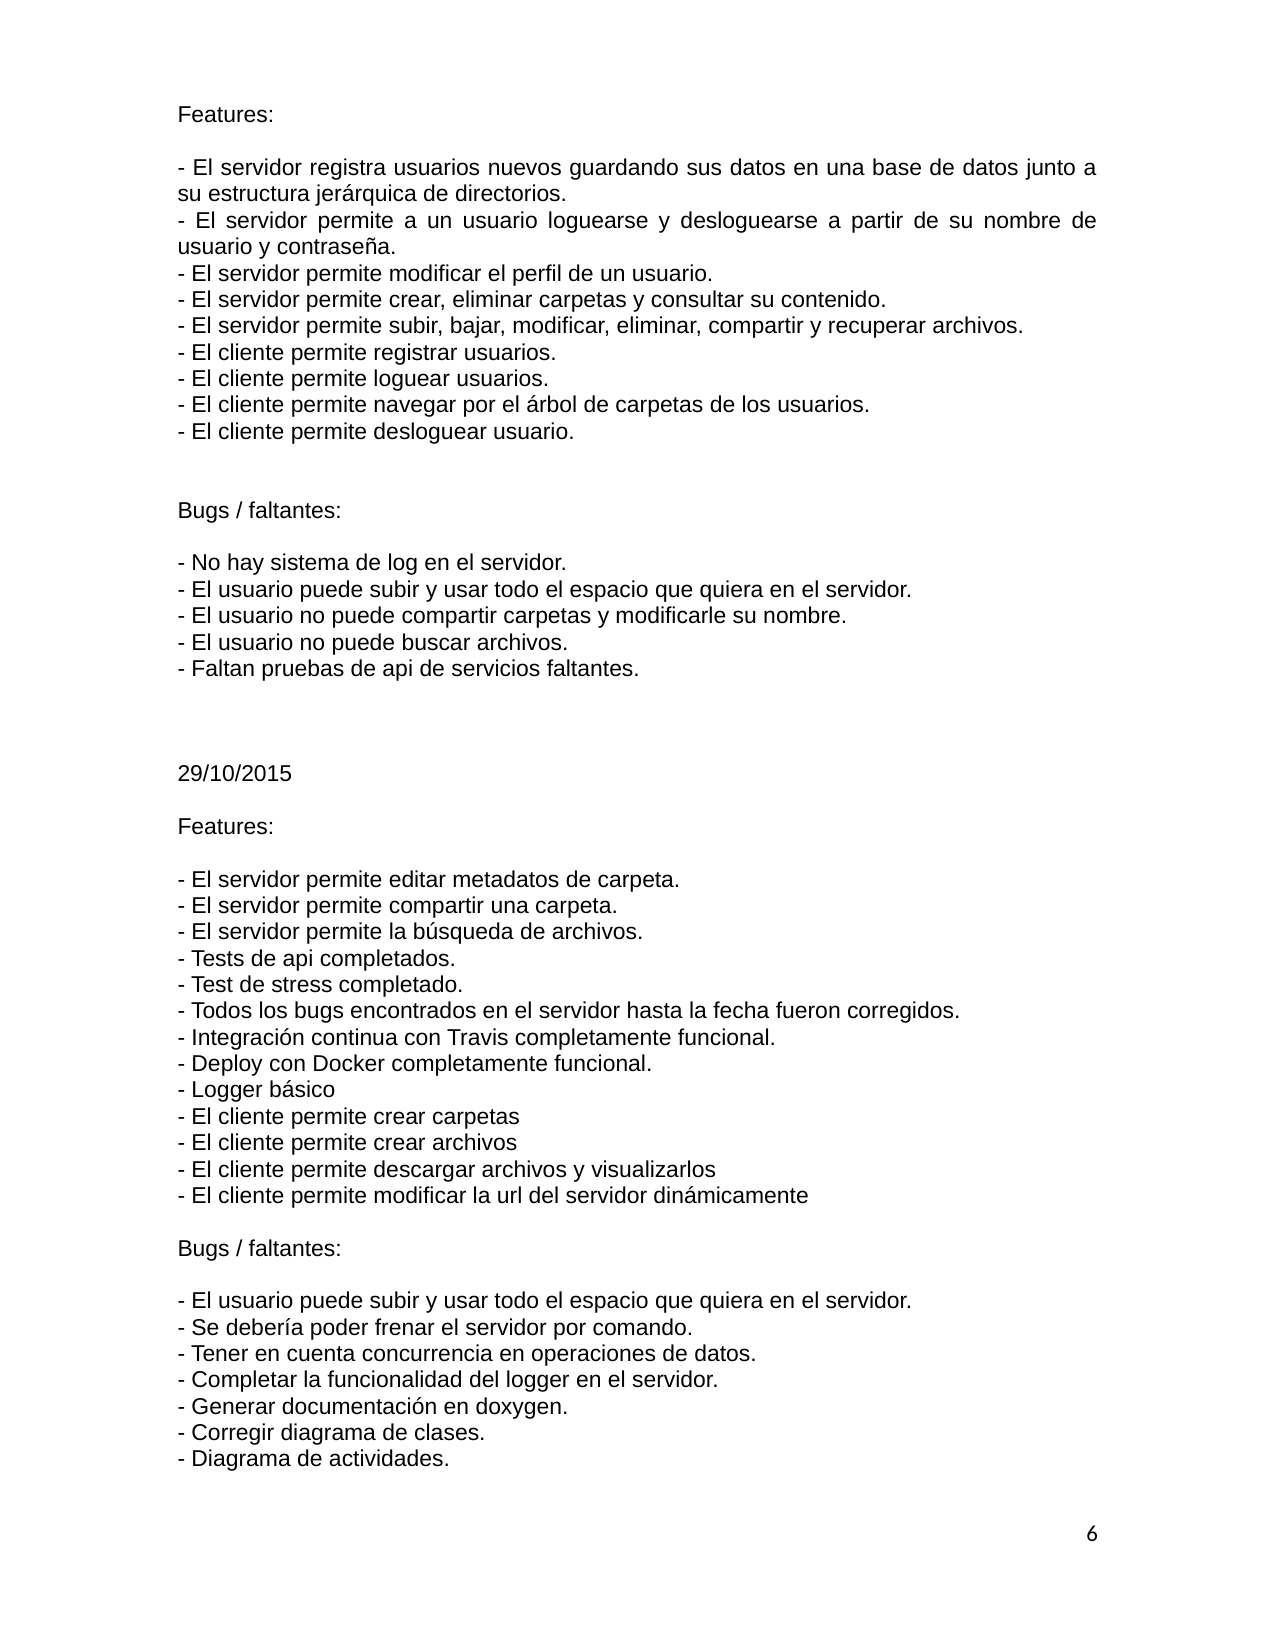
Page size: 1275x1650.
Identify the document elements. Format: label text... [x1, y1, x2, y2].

text 29/10/2015 [177, 760, 1098, 787]
text - Se debería poder frenar el servidor por comando. [177, 1314, 1098, 1340]
text - No hay sistema de log en el servidor. [177, 549, 1098, 576]
text - El servidor permite modificar el perfil de un usuario. [177, 259, 1098, 286]
text - El servidor permite editar metadatos de carpeta. [177, 866, 1098, 892]
text - El usuario no puede compartir carpetas y modificarle su nombre. [177, 602, 1098, 628]
text - Integración continua con Travis completamente funcional. [177, 1024, 1098, 1050]
text - El cliente permite registrar usuarios. [177, 338, 1098, 365]
text Bugs / faltantes: [177, 1234, 1098, 1261]
text - Diagrama de actividades. [177, 1445, 1098, 1472]
text - El cliente permite descargar archivos y visualizarlos [177, 1156, 1098, 1182]
text - Deploy con Docker completamente funcional. [177, 1050, 1098, 1076]
text - Faltan pruebas de api de servicios faltantes. [177, 655, 1098, 681]
text - Tests de api completados. [177, 945, 1098, 971]
text - El servidor permite compartir una carpeta. [177, 892, 1098, 918]
text Features: [177, 101, 1098, 128]
text - Tener en cuenta concurrencia en operaciones de datos. [177, 1340, 1098, 1366]
text - Corregir diagrama de clases. [177, 1419, 1098, 1445]
text - El usuario no puede buscar archivos. [177, 628, 1098, 655]
text - El cliente permite navegar por el árbol de carpetas de los usuarios. [177, 391, 1098, 418]
text - El usuario puede subir y usar todo el espacio que quiera en el servidor. [177, 1287, 1098, 1314]
text - El cliente permite desloguear usuario. [177, 418, 1098, 444]
text - Completar la funcionalidad del logger en el servidor. [177, 1366, 1098, 1393]
text - El usuario puede subir y usar todo el espacio que quiera en el servidor. [177, 576, 1098, 602]
text - El cliente permite crear carpetas [177, 1103, 1098, 1129]
text - Test de stress completado. [177, 971, 1098, 997]
text - El servidor registra usuarios nuevos guardando sus datos en una base de datos junto a su estructura jerárquica de directorios. [177, 154, 1098, 207]
text - El servidor permite crear, eliminar carpetas y consultar su contenido. [177, 286, 1098, 312]
text Features: [177, 813, 1098, 839]
text - El cliente permite modificar la url del servidor dinámicamente [177, 1182, 1098, 1208]
text - El cliente permite crear archivos [177, 1129, 1098, 1156]
text - El servidor permite subir, bajar, modificar, eliminar, compartir y recuperar archivos. [177, 312, 1098, 338]
text - Generar documentación en doxygen. [177, 1393, 1098, 1419]
text - El cliente permite loguear usuarios. [177, 365, 1098, 391]
text - Logger básico [177, 1076, 1098, 1103]
text - El servidor permite la búsqueda de archivos. [177, 918, 1098, 945]
text - El servidor permite a un usuario loguearse y desloguearse a partir de su nombre de usuario y contraseña. [177, 207, 1098, 259]
text - Todos los bugs encontrados en el servidor hasta la fecha fueron corregidos. [177, 997, 1098, 1024]
text Bugs / faltantes: [177, 497, 1098, 523]
